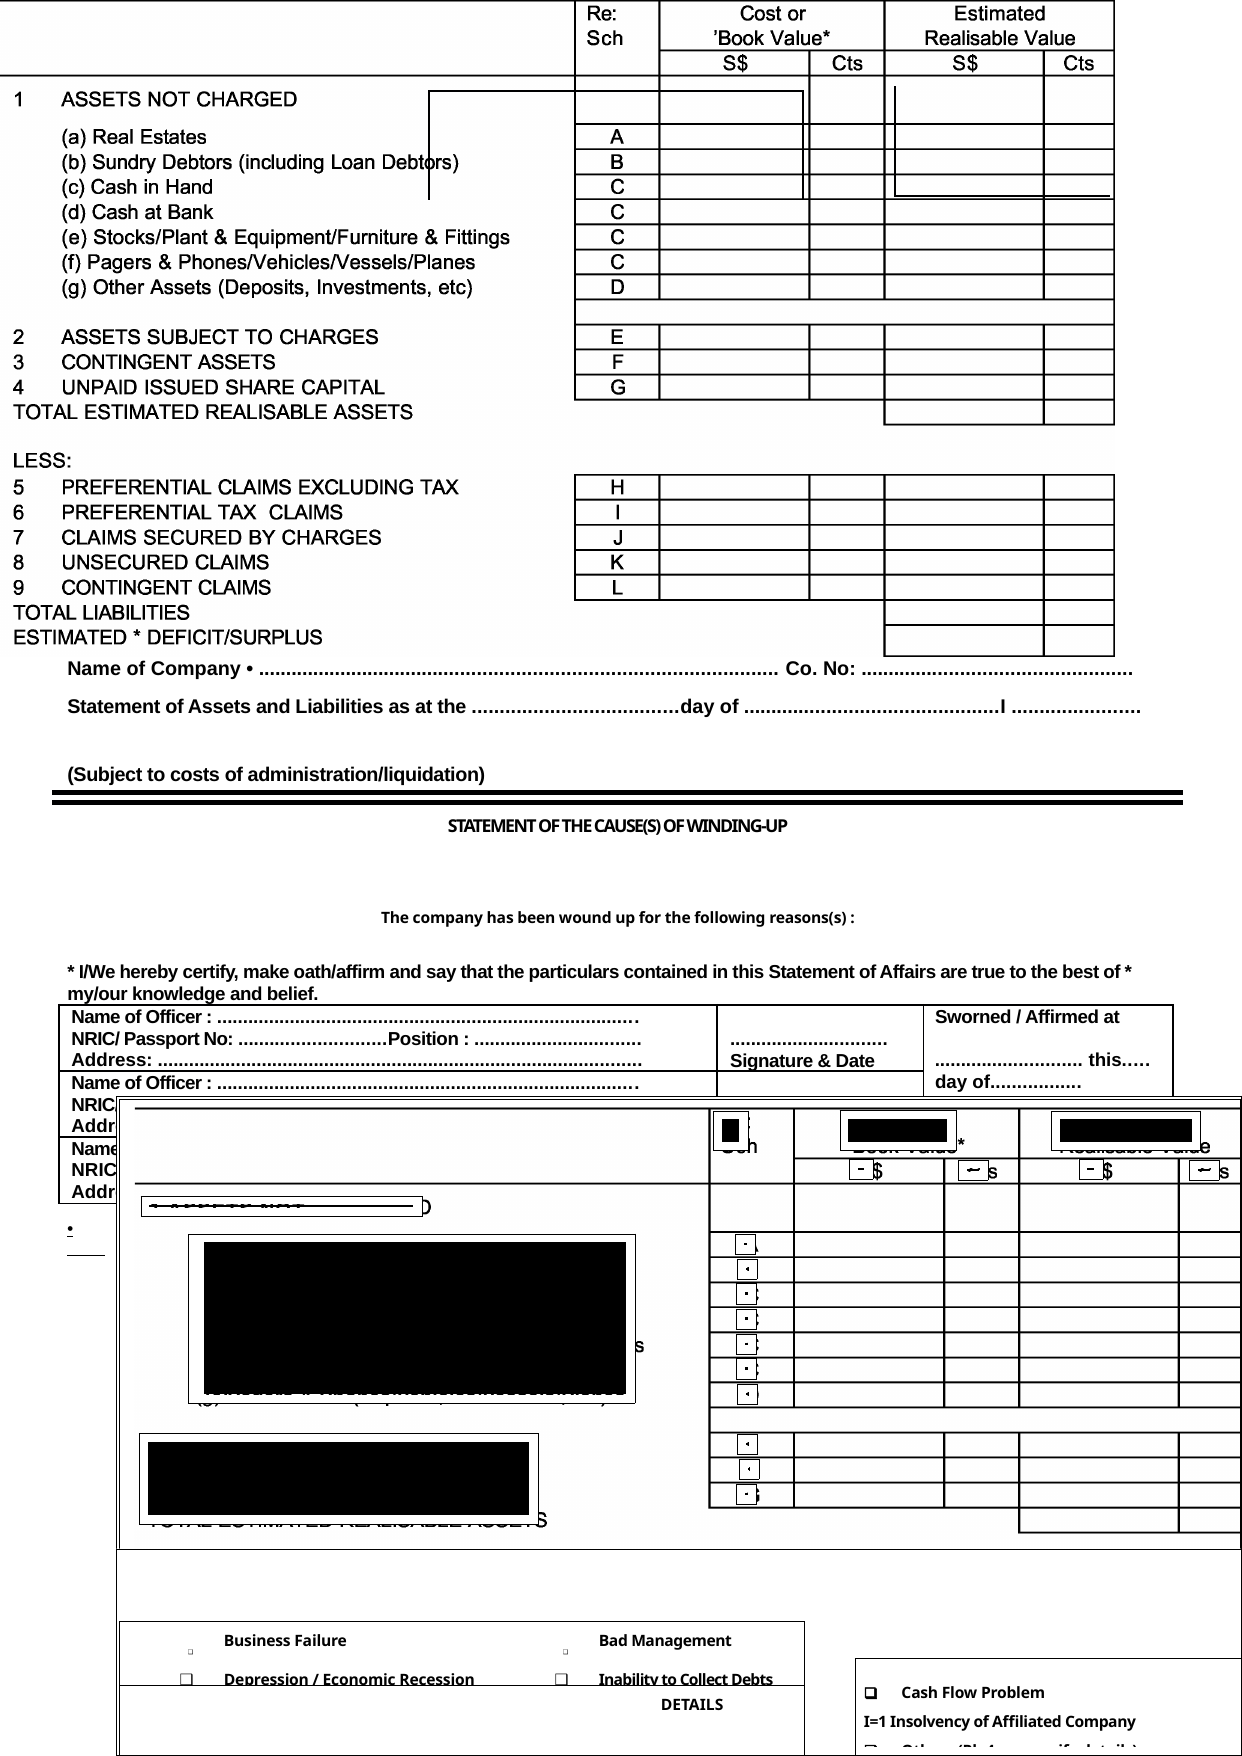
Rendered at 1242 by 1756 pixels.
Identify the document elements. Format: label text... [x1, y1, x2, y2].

text (Subject to costs of administration/liquidation) [67, 762, 1183, 785]
text * I/We hereby certify, make oath/affirm and say that the particulars contained in this Statement of Affairs are true to the best of * my/our knowledge and belief. [856, 1659, 1241, 1755]
table_header . Signature & Date [718, 1006, 923, 1070]
table_header Business Failure [208, 1630, 514, 1669]
list Cash at Bank [204, 1314, 626, 1337]
text (Subject to costs of administration/liquidation) [140, 1434, 538, 1524]
text * I/We hereby certify, make oath/affirm and say that the particulars contained in this Statement of Affairs are true to the best of * my/our knowledge and belief. [120, 1622, 804, 1685]
table_header ❑ [514, 1630, 583, 1669]
text I=1 Insolvency of Affiliated Company [864, 1711, 1232, 1732]
picture [0, 0, 1115, 657]
text Name of Company • Co. No: [67, 227, 1183, 680]
table_header ❑ [128, 1630, 208, 1669]
list Sundry Debtors (including Loan Debtors) [204, 1265, 626, 1288]
table_cell . Signature & Date [718, 1072, 923, 1096]
text Re: Sch [722, 1119, 739, 1142]
text (Subject to costs of administration/liquidation) [714, 1112, 748, 1150]
text (Subject to costs of administration/liquidation) [1052, 1112, 1200, 1150]
list Pagers & Phones/Vehicles/Vessels/Planes [204, 1386, 626, 1394]
table_cell ❑ [128, 1669, 208, 1685]
text 2 ASSETS SUBJECT TO CHARGES [148, 1442, 529, 1462]
table_cell Depression / Economic Recession [208, 1669, 514, 1685]
picture [134, 1107, 1240, 1548]
table_cell Inability to Collect Debts [583, 1669, 804, 1685]
text * I/We hereby certify, make oath/affirm and say that the particulars contained in this Statement of Affairs are true to the best of * my/our knowledge and belief. [120, 1686, 804, 1755]
text (Subject to costs of administration/liquidation) [189, 1235, 635, 1403]
text (Subject to costs of administration/liquidation) [142, 1197, 422, 1216]
list Cash in Hand [204, 1288, 626, 1311]
text (Subject to costs of administration/liquidation) [841, 1111, 956, 1150]
table_cell Name of Officer : . NRIC/ Passport No: Position : Address: [60, 1105, 116, 1136]
text STATEMENT OF THE CAUSE(S) OF WINDING-UP The company has been wound up for the following reasons(s) : [52, 805, 1183, 928]
table_cell ❑ [514, 1669, 583, 1685]
text * I/We hereby certify, make oath/affirm and say that the particulars contained in this Statement of Affairs are true to the best of * my/our knowledge and belief. [117, 1550, 1241, 1755]
text Estimated Realisable Value [1060, 1119, 1192, 1142]
table_cell Name of Officer : . NRIC/ Passport No: Position : Address: [60, 1072, 716, 1104]
list Stocks/Plant & Equipment/Furniture & Fittings [204, 1337, 626, 1382]
list Real Estates [204, 1242, 626, 1265]
text 4 UNPAID ISSUED SHARE CAPITAL TOTAL ESTIMATED REALISABLE ASSETS [148, 1493, 529, 1515]
text Cost or 'Book Value* [848, 1119, 947, 1142]
text [52, 795, 1183, 800]
table_header Bad Management [583, 1630, 804, 1669]
table_header Sworned / Affirmed at this day of Before me Commissioner for Oaths/ Notary Public [924, 1006, 1172, 1096]
text DETAILS [661, 1694, 796, 1715]
list Cash Flow Problem [864, 1682, 1232, 1703]
text • [67, 1219, 116, 1257]
list Others (Ple4ase specify details) [864, 1740, 1232, 1747]
text (Subject to costs of administration/liquidation) [120, 1100, 1240, 1548]
text 3 CONTINGENT ASSETS [148, 1466, 529, 1486]
table_header Name of Officer : . NRIC/ Passport No: Position : Address: [60, 1006, 716, 1070]
text * I/We hereby certify, make oath/affirm and say that the particulars contained in this Statement of Affairs are true to the best of * my/our knowledge and belief. [67, 961, 1153, 1004]
text Statement of Assets and Liabilities as at the day of I [67, 695, 1183, 717]
table_cell Name of Officer : . NRIC/ Passport No: Position : Address: [60, 1138, 116, 1202]
